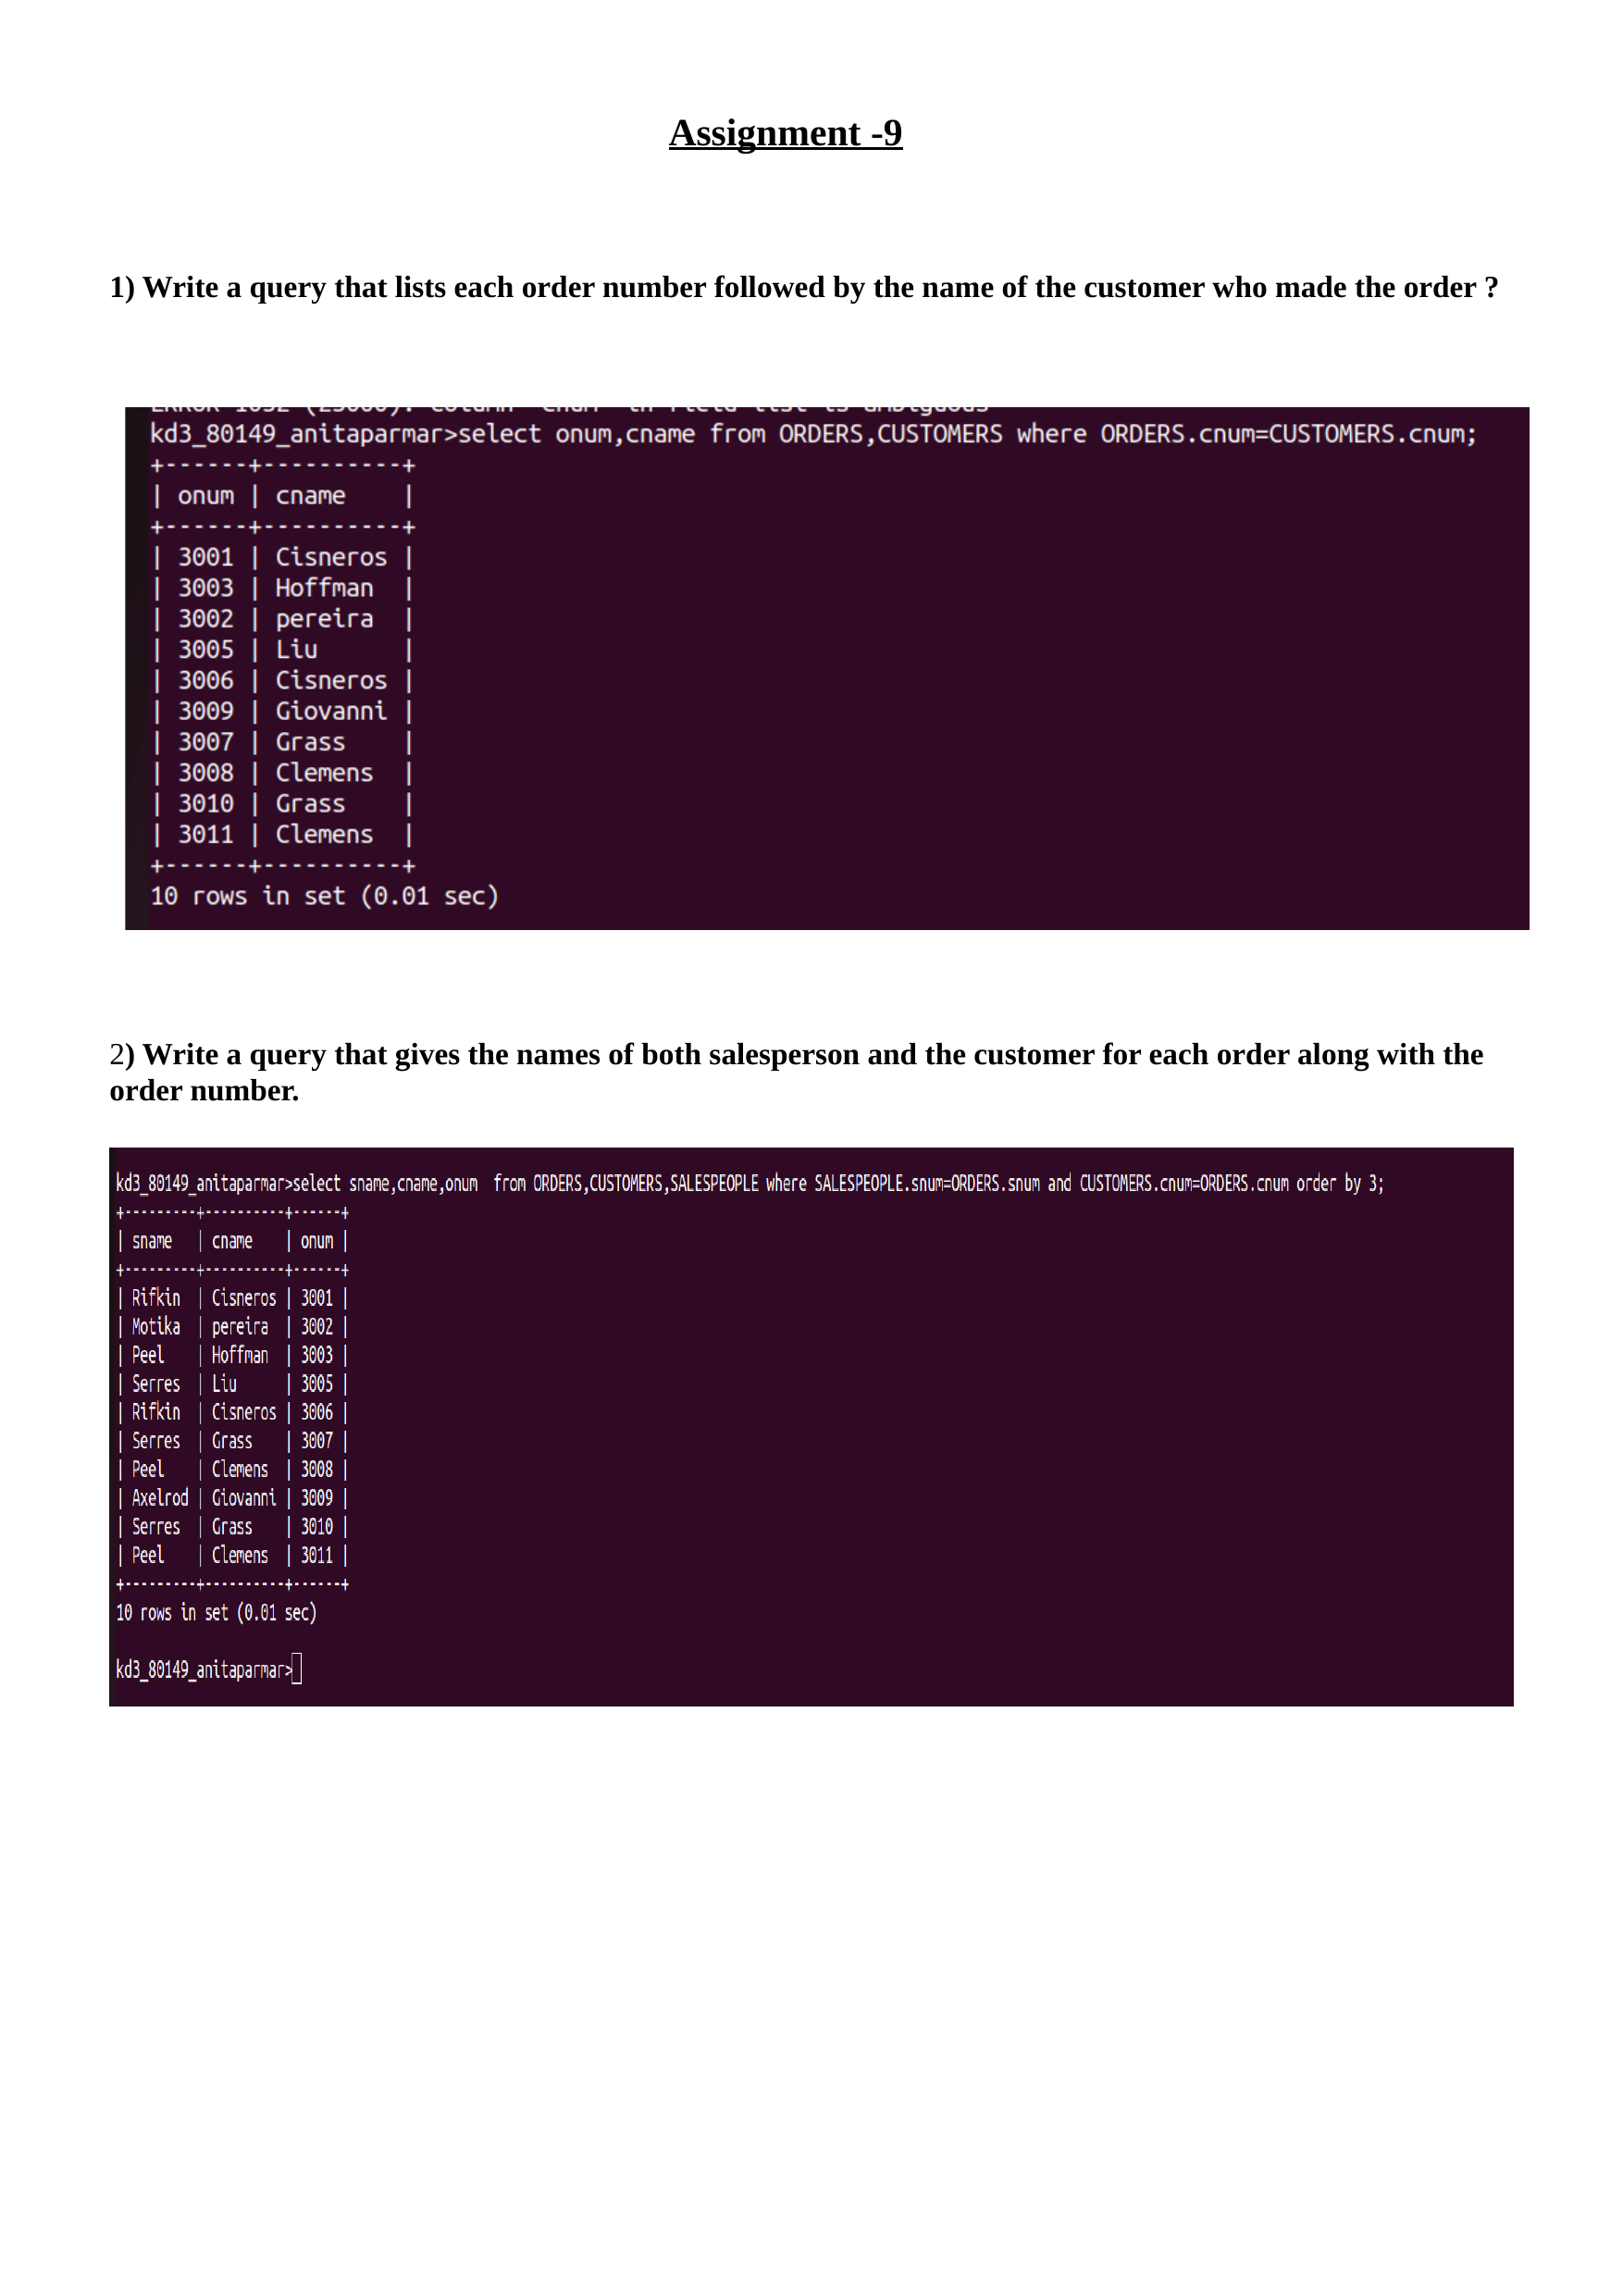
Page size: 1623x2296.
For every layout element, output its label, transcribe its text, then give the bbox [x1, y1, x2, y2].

picture [125, 407, 1530, 930]
text 2) Write a query that gives the names of both salesperson and the customer for each order along with the order number. [109, 1036, 1514, 1107]
text Assignment -9 [109, 109, 1514, 154]
text 1) Write a query that lists each order number followed by the name of the customer who made the order ? [109, 269, 1514, 304]
picture [109, 1148, 1514, 1706]
